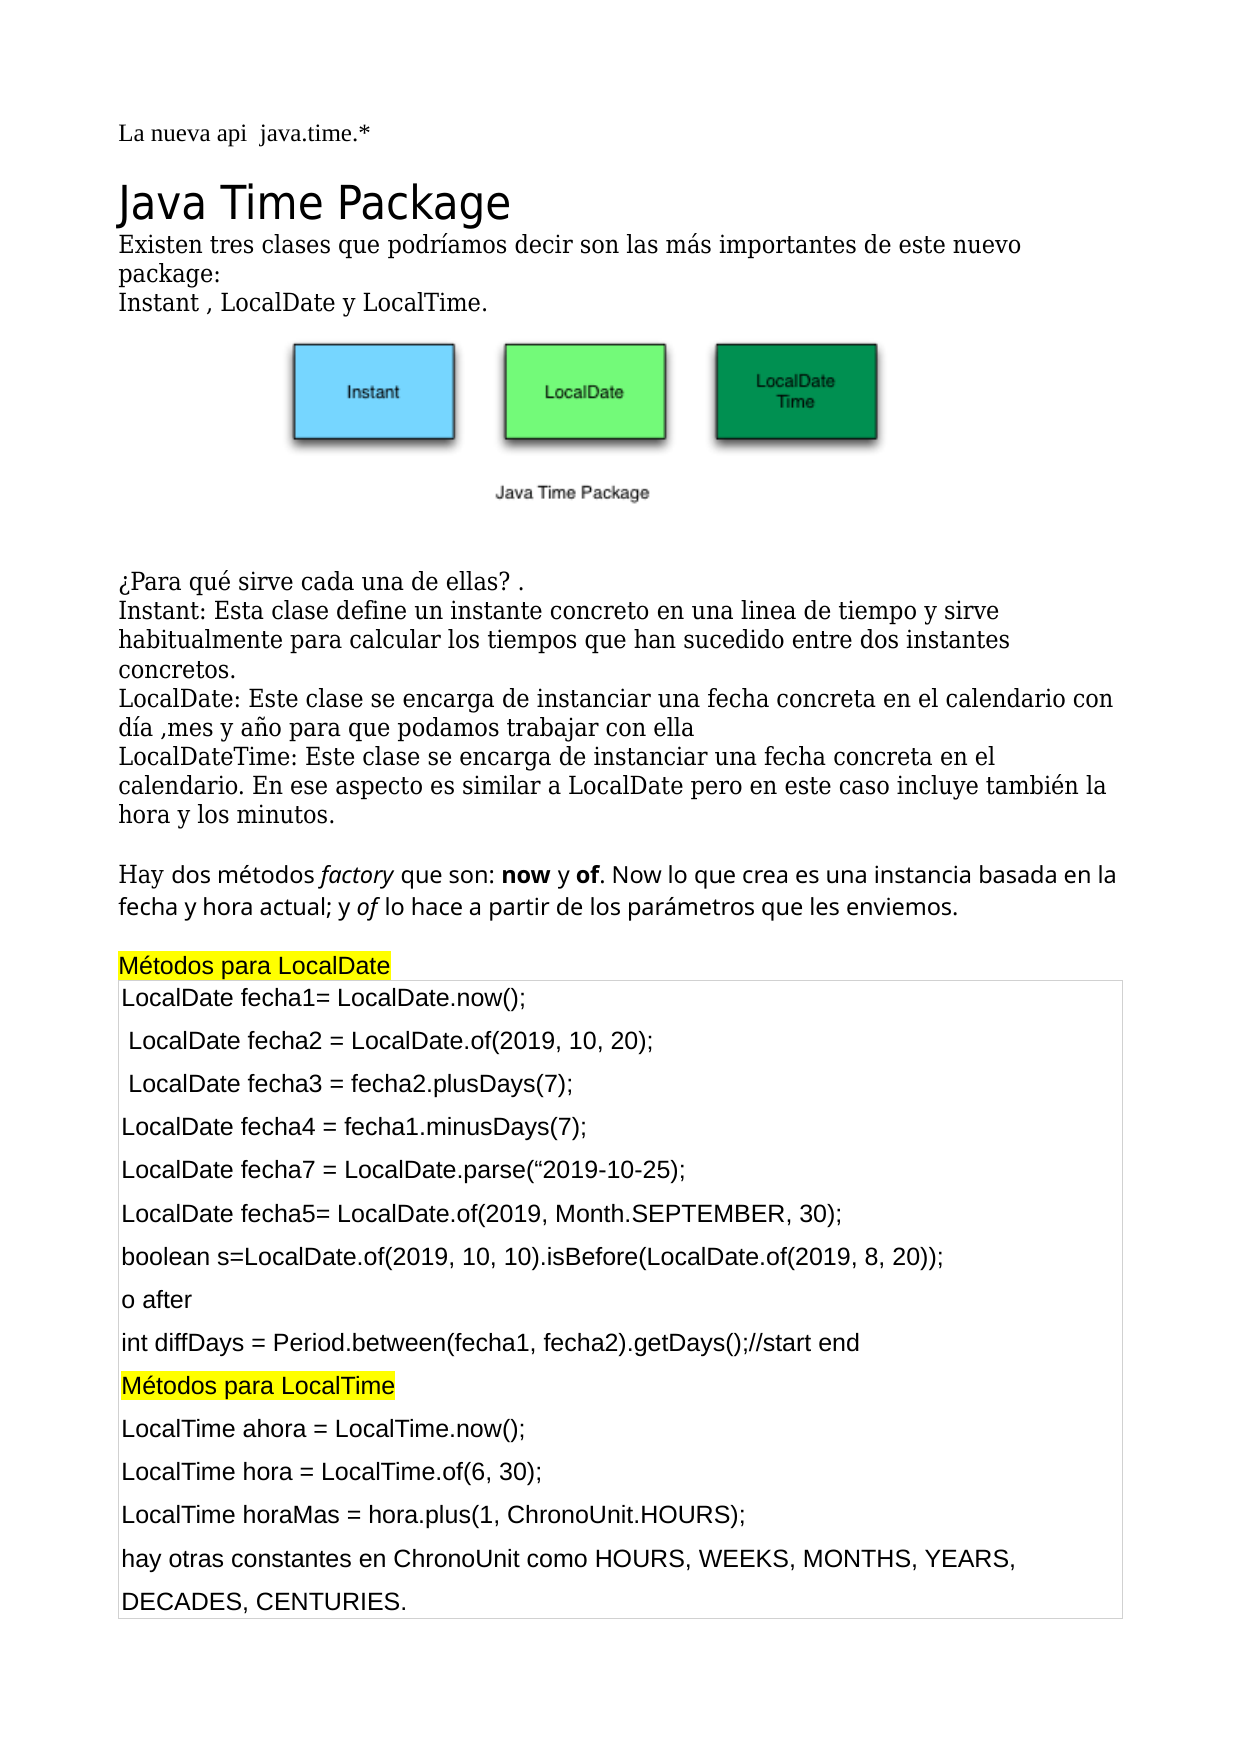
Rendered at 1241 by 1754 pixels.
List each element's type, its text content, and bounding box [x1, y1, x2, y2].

text LocalDate fecha1= LocalDate.now(); [119, 981, 1122, 1012]
text LocalDate fecha2 = LocalDate.of(2019, 10, 20); [119, 1023, 1122, 1055]
text int diffDays = Period.between(fecha1, fecha2).getDays();//start end [119, 1325, 1122, 1357]
text LocalTime ahora = LocalTime.now(); [119, 1411, 1122, 1443]
text ¿Para qué sirve cada una de ellas? . [118, 567, 1122, 596]
text LocalDate fecha7 = LocalDate.parse(“2019-10-25); [119, 1152, 1122, 1184]
text boolean s=LocalDate.of(2019, 10, 10).isBefore(LocalDate.of(2019, 8, 20)); [119, 1239, 1122, 1271]
text Métodos para LocalTime [119, 1368, 1122, 1400]
text LocalDate: Este clase se encarga de instanciar una fecha concreta en el calendario con día ,mes y año para que podamos trabajar con ella [118, 684, 1122, 742]
text hay otras constantes en ChronoUnit como HOURS, WEEKS, MONTHS, YEARS, DECADES, CENTURIES. [119, 1541, 1122, 1618]
text Hay dos métodos factory que son: now y of. Now lo que crea es una instancia basada en la fecha y hora actual; y of lo hace a partir de los parámetros que les enviemos. [118, 858, 1122, 922]
text Instant , LocalDate y LocalTime. [118, 288, 1122, 318]
text Métodos para LocalDate [118, 951, 1122, 980]
text Instant: Esta clase define un instante concreto en una linea de tiempo y sirve habitualmente para calcular los tiempos que han sucedido entre dos instantes concretos. [118, 596, 1122, 684]
text Existen tres clases que podríamos decir son las más importantes de este nuevo package: [118, 230, 1122, 288]
text LocalDate fecha3 = fecha2.plusDays(7); [119, 1066, 1122, 1098]
text Java Time Package [118, 176, 1122, 230]
text LocalDateTime: Este clase se encarga de instanciar una fecha concreta en el calendario. En ese aspecto es similar a LocalDate pero en este caso incluye también la hora y los minutos. [118, 742, 1122, 830]
text o after [119, 1282, 1122, 1314]
text LocalDate fecha4 = fecha1.minusDays(7); [119, 1109, 1122, 1141]
text LocalTime hora = LocalTime.of(6, 30); [119, 1454, 1122, 1486]
text LocalTime horaMas = hora.plus(1, ChronoUnit.HOURS); [119, 1497, 1122, 1529]
text LocalDate fecha5= LocalDate.of(2019, Month.SEPTEMBER, 30); [119, 1196, 1122, 1227]
text La nueva api java.time.* [118, 118, 1122, 147]
